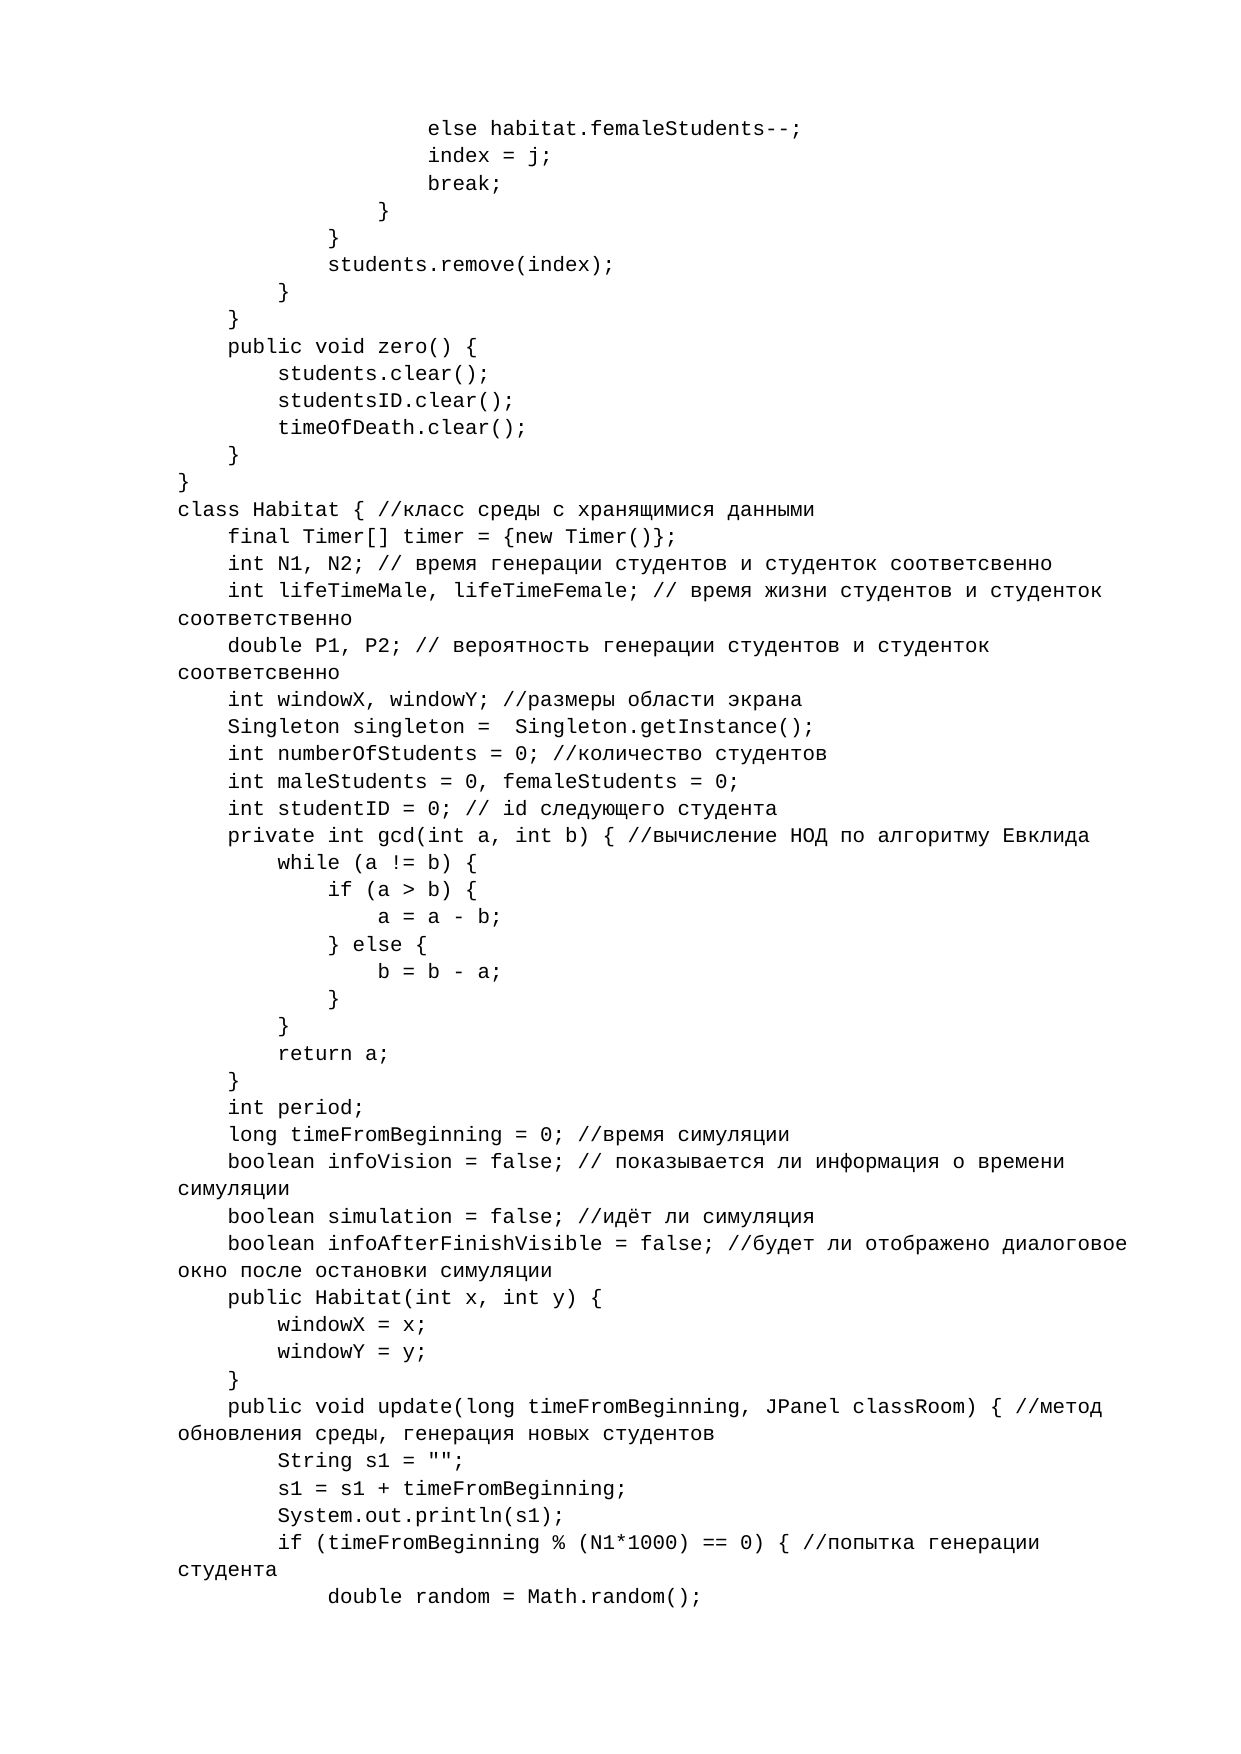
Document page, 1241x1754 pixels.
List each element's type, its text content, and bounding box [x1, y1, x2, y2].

text class Habitat { //класс среды с хранящимися данными [177, 499, 1152, 522]
text } [177, 200, 1152, 223]
text boolean infoVision = false; // показывается ли информация о времени симуляции [177, 1151, 1152, 1202]
text } [177, 444, 1152, 468]
text } else { [177, 934, 1152, 957]
text b = b - a; [177, 961, 1152, 984]
text } [177, 227, 1152, 251]
text } [177, 281, 1152, 305]
text long timeFromBeginning = 0; //время симуляции [177, 1124, 1152, 1148]
text int windowX, windowY; //размеры области экрана [177, 689, 1152, 713]
text int N1, N2; // время генерации студентов и студенток соответсвенно [177, 553, 1152, 577]
text int maleStudents = 0, femaleStudents = 0; [177, 771, 1152, 794]
text return a; [177, 1042, 1152, 1066]
text int studentID = 0; // id следующего студента [177, 798, 1152, 821]
text studentsID.clear(); [177, 390, 1152, 414]
text timeOfDeath.clear(); [177, 417, 1152, 441]
text } [177, 1015, 1152, 1039]
text final Timer[] timer = {new Timer()}; [177, 526, 1152, 549]
text index = j; [177, 145, 1152, 169]
text } [177, 1070, 1152, 1093]
text } [177, 308, 1152, 332]
text while (a != b) { [177, 852, 1152, 876]
text windowY = y; [177, 1342, 1152, 1365]
text int lifeTimeMale, lifeTimeFemale; // время жизни студентов и студенток соответственно [177, 580, 1152, 631]
text } [177, 472, 1152, 495]
text students.remove(index); [177, 254, 1152, 278]
text Singleton singleton = Singleton.getInstance(); [177, 716, 1152, 740]
text else habitat.femaleStudents--; [177, 118, 1152, 142]
text public Habitat(int x, int y) { [177, 1287, 1152, 1311]
text if (a > b) { [177, 879, 1152, 903]
text int numberOfStudents = 0; //количество студентов [177, 743, 1152, 767]
text windowX = x; [177, 1314, 1152, 1338]
text if (timeFromBeginning % (N1*1000) == 0) { //попытка генерации студента [177, 1532, 1152, 1583]
text s1 = s1 + timeFromBeginning; [177, 1477, 1152, 1501]
text System.out.println(s1); [177, 1505, 1152, 1528]
text boolean infoAfterFinishVisible = false; //будет ли отображено диалоговое окно после остановки симуляции [177, 1233, 1152, 1284]
text private int gcd(int a, int b) { //вычисление НОД по алгоритму Евклида [177, 825, 1152, 849]
text double P1, P2; // вероятность генерации студентов и студенток соответсвенно [177, 635, 1152, 686]
text } [177, 988, 1152, 1012]
text boolean simulation = false; //идёт ли симуляция [177, 1206, 1152, 1229]
text String s1 = ""; [177, 1450, 1152, 1474]
text int period; [177, 1097, 1152, 1121]
text public void update(long timeFromBeginning, JPanel classRoom) { //метод обновления среды, генерация новых студентов [177, 1396, 1152, 1447]
text a = a - b; [177, 907, 1152, 930]
text break; [177, 172, 1152, 196]
text double random = Math.random(); [177, 1586, 1152, 1610]
text students.clear(); [177, 363, 1152, 386]
text } [177, 1369, 1152, 1392]
text public void zero() { [177, 336, 1152, 359]
